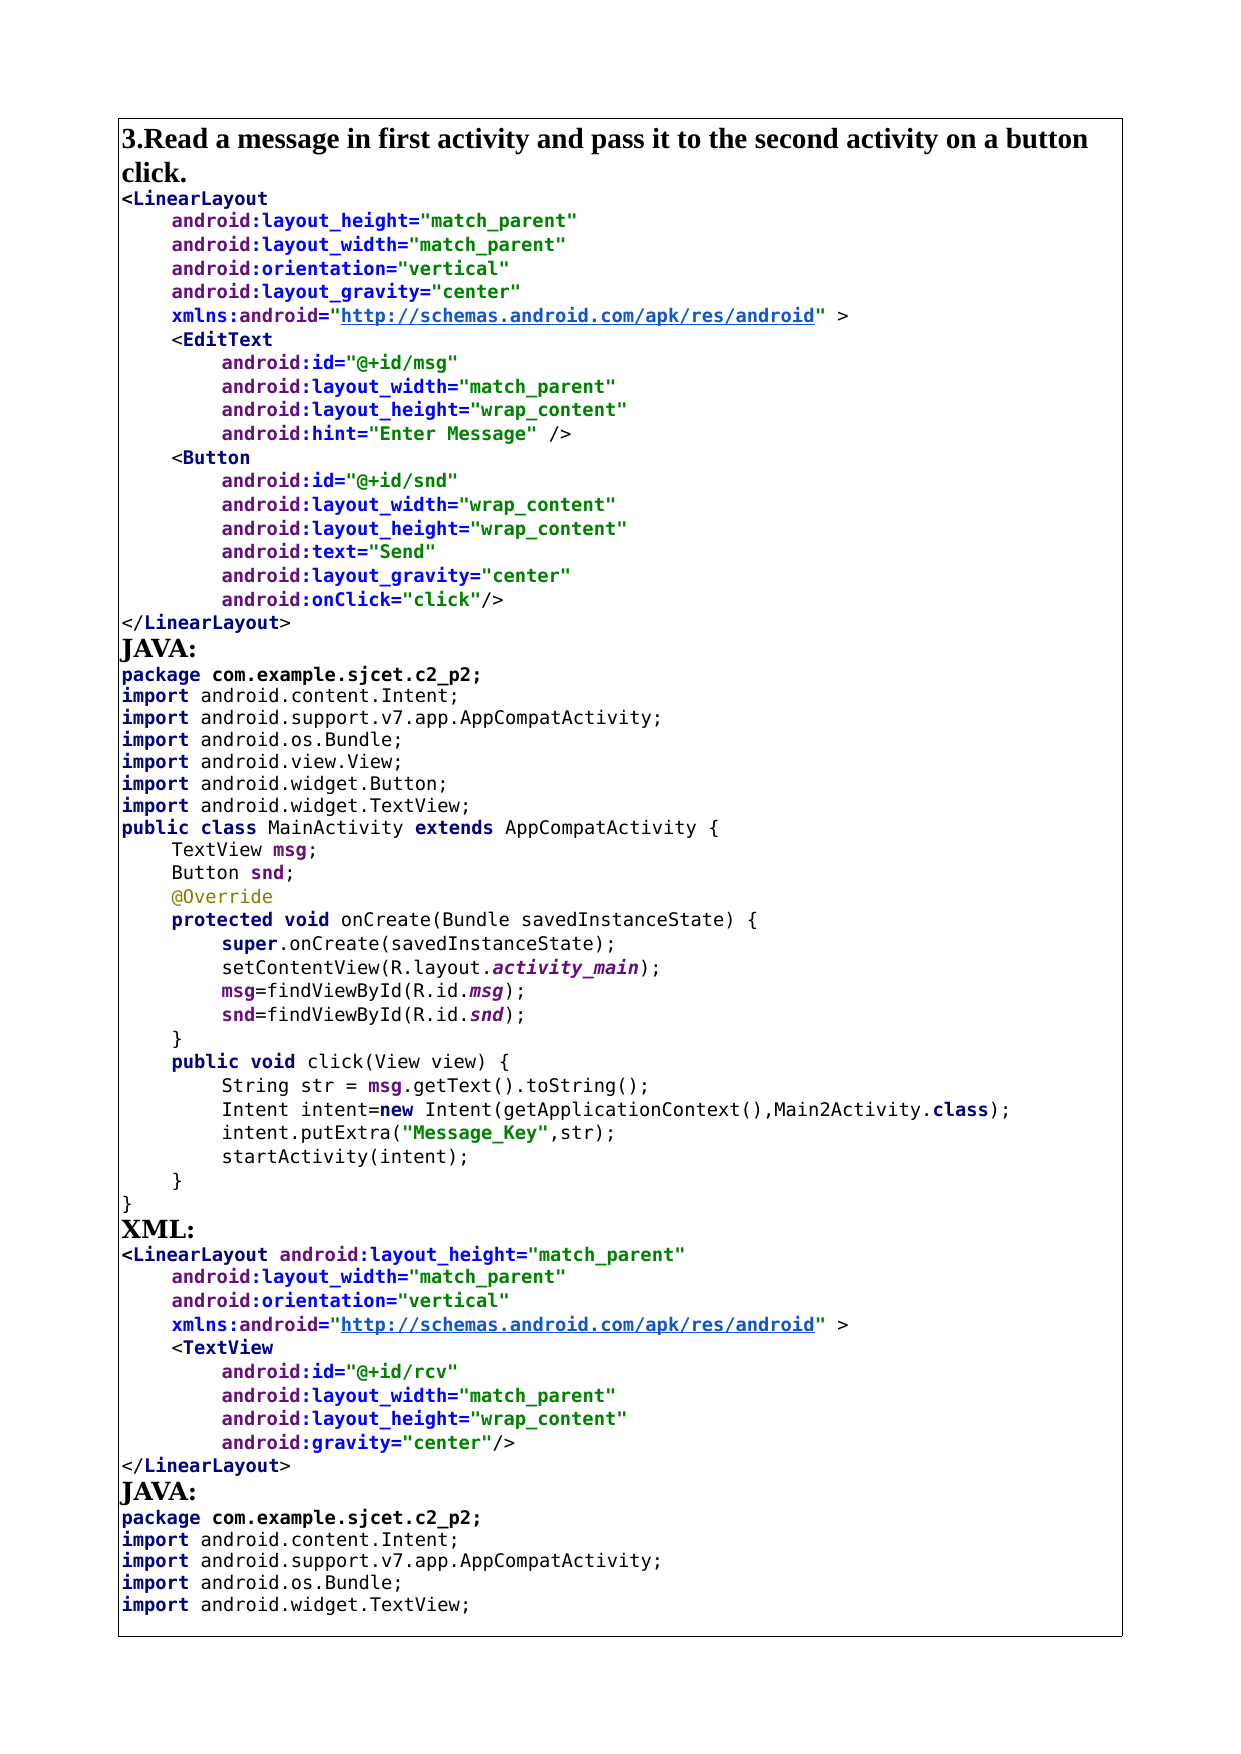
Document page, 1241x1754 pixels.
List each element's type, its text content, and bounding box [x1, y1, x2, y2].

text android:layout_width="wrap_content" [121, 494, 1119, 518]
text String str = msg.getText().toString(); [121, 1075, 1119, 1099]
text snd=findViewById(R.id.snd); [121, 1004, 1119, 1028]
text android:layout_width="match_parent" [121, 376, 1119, 399]
text @Override [121, 886, 1119, 909]
text <EditText [121, 328, 1119, 352]
text public void click(View view) { [121, 1051, 1119, 1075]
text <LinearLayout [121, 188, 1119, 210]
text } [121, 1028, 1119, 1051]
text android:orientation="vertical" [121, 258, 1119, 281]
text XML: [121, 1215, 1119, 1244]
text android:gravity="center"/> [121, 1432, 1119, 1456]
text package com.example.sjcet.c2_p2; [121, 1507, 1119, 1529]
text msg=findViewById(R.id.msg); [121, 980, 1119, 1004]
text import android.support.v7.app.AppCompatActivity; [121, 1551, 1119, 1572]
text xmlns:android="http://schemas.android.com/apk/res/android" > [121, 1314, 1119, 1337]
text android:layout_height="wrap_content" [121, 518, 1119, 541]
text JAVA: [121, 634, 1119, 663]
text android:onClick="click"/> [121, 589, 1119, 612]
text startActivity(intent); [121, 1146, 1119, 1169]
text <LinearLayout android:layout_height="match_parent" [121, 1244, 1119, 1266]
text protected void onCreate(Bundle savedInstanceState) { [121, 909, 1119, 933]
text </LinearLayout> [121, 612, 1119, 634]
text android:layout_width="match_parent" [121, 1266, 1119, 1290]
text android:layout_width="match_parent" [121, 1384, 1119, 1408]
text android:id="@+id/rcv" [121, 1361, 1119, 1384]
text intent.putExtra("Message_Key",str); [121, 1122, 1119, 1146]
text Button snd; [121, 862, 1119, 886]
text 3.Read a message in first activity and pass it to the second activity on a button click. [121, 121, 1119, 188]
text <Button [121, 447, 1119, 470]
text xmlns:android="http://schemas.android.com/apk/res/android" > [121, 305, 1119, 328]
text JAVA: [121, 1477, 1119, 1507]
text import android.widget.TextView; [121, 1594, 1119, 1616]
text super.onCreate(savedInstanceState); [121, 933, 1119, 957]
text import android.os.Bundle; [121, 1572, 1119, 1594]
text import android.os.Bundle; [121, 729, 1119, 751]
text android:layout_height="wrap_content" [121, 399, 1119, 423]
text Intent intent=new Intent(getApplicationContext(),Main2Activity.class); [121, 1099, 1119, 1122]
text import android.widget.TextView; [121, 795, 1119, 817]
text android:id="@+id/msg" [121, 352, 1119, 376]
text android:id="@+id/snd" [121, 470, 1119, 494]
text import android.view.View; [121, 751, 1119, 773]
text import android.content.Intent; [121, 685, 1119, 707]
text android:layout_height="match_parent" [121, 210, 1119, 234]
text public class MainActivity extends AppCompatActivity { [121, 817, 1119, 838]
text TextView msg; [121, 838, 1119, 862]
text android:layout_gravity="center" [121, 565, 1119, 589]
text android:hint="Enter Message" /> [121, 423, 1119, 447]
text </LinearLayout> [121, 1456, 1119, 1477]
text import android.widget.Button; [121, 773, 1119, 795]
text <TextView [121, 1337, 1119, 1361]
text } [121, 1193, 1119, 1215]
text android:layout_width="match_parent" [121, 234, 1119, 258]
text import android.support.v7.app.AppCompatActivity; [121, 707, 1119, 729]
text import android.content.Intent; [121, 1529, 1119, 1551]
text setContentView(R.layout.activity_main); [121, 957, 1119, 980]
text android:layout_height="wrap_content" [121, 1408, 1119, 1432]
text } [121, 1169, 1119, 1193]
text package com.example.sjcet.c2_p2; [121, 663, 1119, 685]
text android:orientation="vertical" [121, 1290, 1119, 1314]
text android:text="Send" [121, 541, 1119, 565]
text android:layout_gravity="center" [121, 281, 1119, 305]
